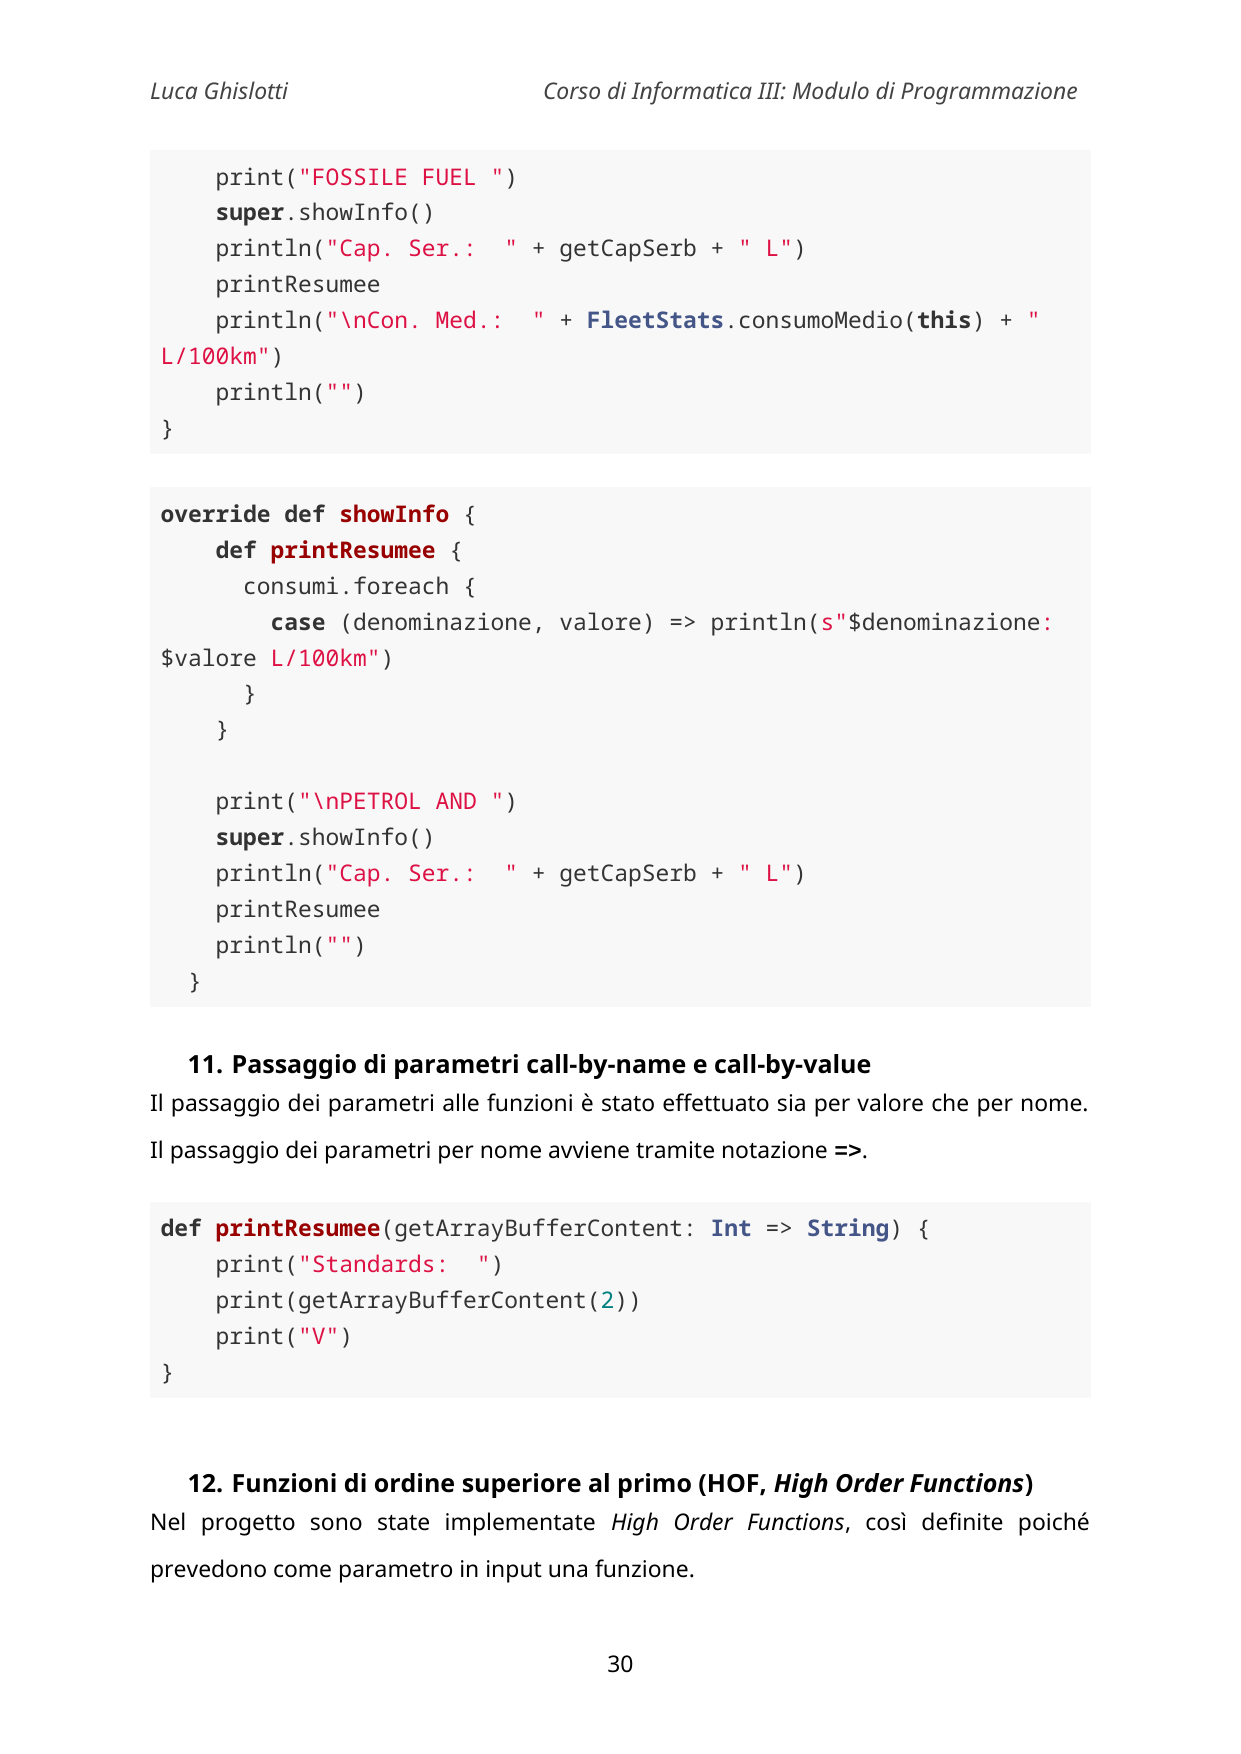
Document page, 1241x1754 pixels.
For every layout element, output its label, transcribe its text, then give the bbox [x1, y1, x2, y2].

subtitle Funzioni di ordine superiore al primo (HOF, High Order Functions) [187, 1465, 1090, 1499]
table_header print("FOSSILE FUEL ") super.showInfo() println("Cap. Ser.: " + getCapSerb + " L") printResumee println("\nCon. Med.: " + FleetStats.consumoMedio(this) + " L/100km") println("") } [150, 150, 1091, 454]
text Il passaggio dei parametri alle funzioni è stato effettuato sia per valore che per nome. Il passaggio dei parametri per nome avviene tramite notazione =>. [150, 1087, 1090, 1165]
subtitle Passaggio di parametri call-by-name e call-by-value [187, 1047, 1090, 1081]
table_header override def showInfo { def printResumee { consumi.foreach { case (denominazione, valore) => println(s"$denominazione: $valore L/100km") } } print("\nPETROL AND ") super.showInfo() println("Cap. Ser.: " + getCapSerb + " L") printResumee println("") } [150, 487, 1091, 1007]
table_header def printResumee(getArrayBufferContent: Int => String) { print("Standards: ") print(getArrayBufferContent(2)) print("V") } [150, 1202, 1091, 1398]
text Nel progetto sono state implementate High Order Functions, così definite poiché prevedono come parametro in input una funzione. [150, 1506, 1090, 1584]
